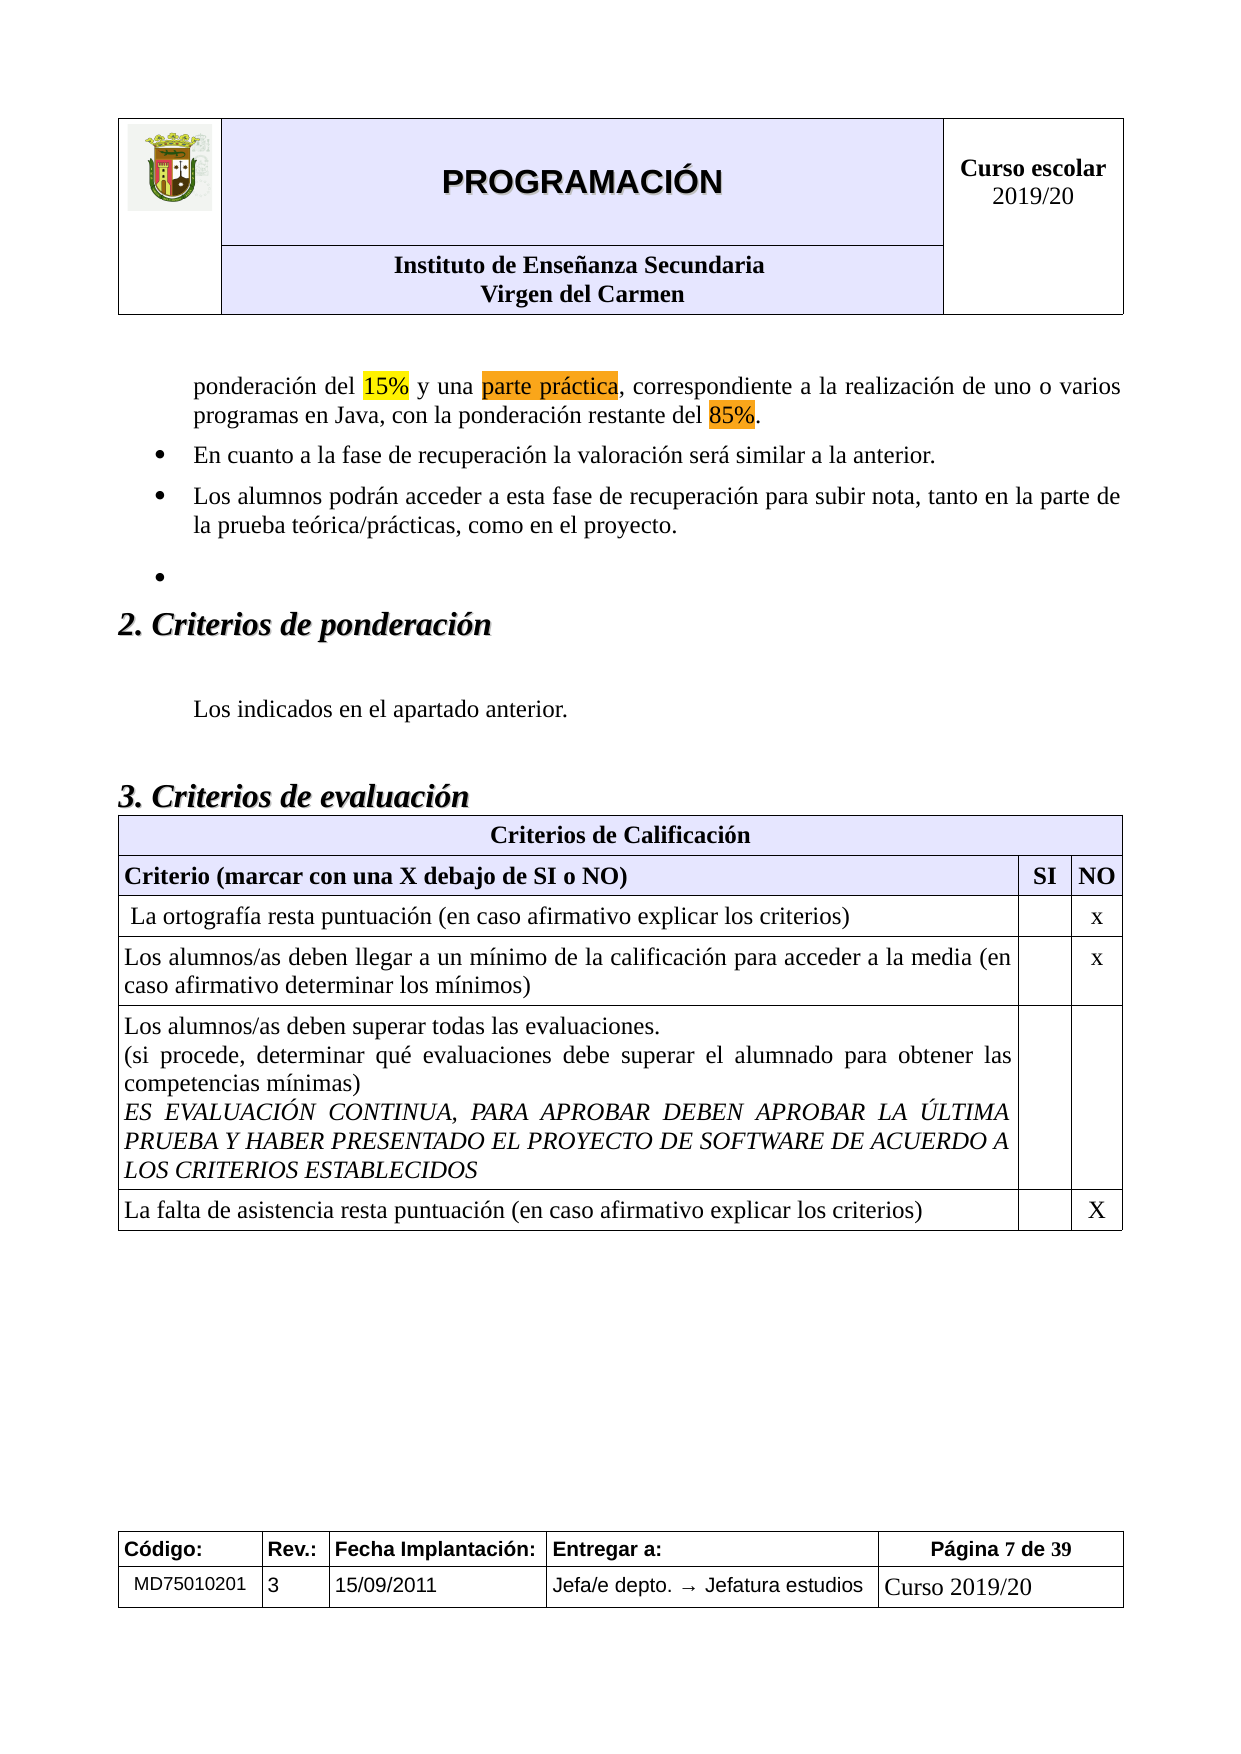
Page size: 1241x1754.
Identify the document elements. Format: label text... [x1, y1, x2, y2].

table_cell [1019, 937, 1071, 1005]
list En cuanto a la fase de recuperación la valoración será similar a la anterior. [156, 441, 1122, 469]
list Los indicados en el apartado anterior. [164, 694, 1122, 723]
table_cell X [1072, 1190, 1122, 1229]
table_cell La falta de asistencia resta puntuación (en caso afirmativo explicar los criterios) [119, 1190, 1018, 1229]
list Los alumnos podrán acceder a esta fase de recuperación para subir nota, tanto en la parte de la prueba teórica/prácticas, como en el proyecto. [156, 481, 1122, 539]
list ponderación del 15% y una parte práctica, correspondiente a la realización de uno o varios programas en Java, con la ponderación restante del 85%. [156, 371, 1122, 429]
table_cell Los alumnos/as deben superar todas las evaluaciones. (si procede, determinar qué evaluaciones debe superar el alumnado para obtener las competencias mínimas) ES EVALUACIÓN CONTINUA, PARA APROBAR DEBEN APROBAR LA ÚLTIMA PRUEBA Y HABER PRESENTADO EL PROYECTO DE SOFTWARE DE ACUERDO A LOS CRITERIOS ESTABLECIDOS [119, 1006, 1018, 1189]
table_cell Criterio (marcar con una X debajo de SI o NO) [119, 856, 1018, 895]
table_cell SI [1019, 856, 1071, 895]
table_cell [1019, 1190, 1071, 1229]
table_cell NO [1072, 856, 1122, 895]
table_cell [1019, 1006, 1071, 1189]
table_header Criterios de Calificación [119, 816, 1122, 855]
picture [127, 124, 213, 211]
subtitle Criterios de evaluación [118, 776, 1122, 814]
table_cell x [1072, 937, 1122, 1005]
table_cell [1072, 1006, 1122, 1189]
table_cell x [1072, 896, 1122, 936]
table_cell La ortografía resta puntuación (en caso afirmativo explicar los criterios) [119, 896, 1018, 936]
table_cell Los alumnos/as deben llegar a un mínimo de la calificación para acceder a la media (en caso afirmativo determinar los mínimos) [119, 937, 1018, 1005]
subtitle Criterios de ponderación [118, 604, 1122, 642]
table_cell [1019, 896, 1071, 936]
